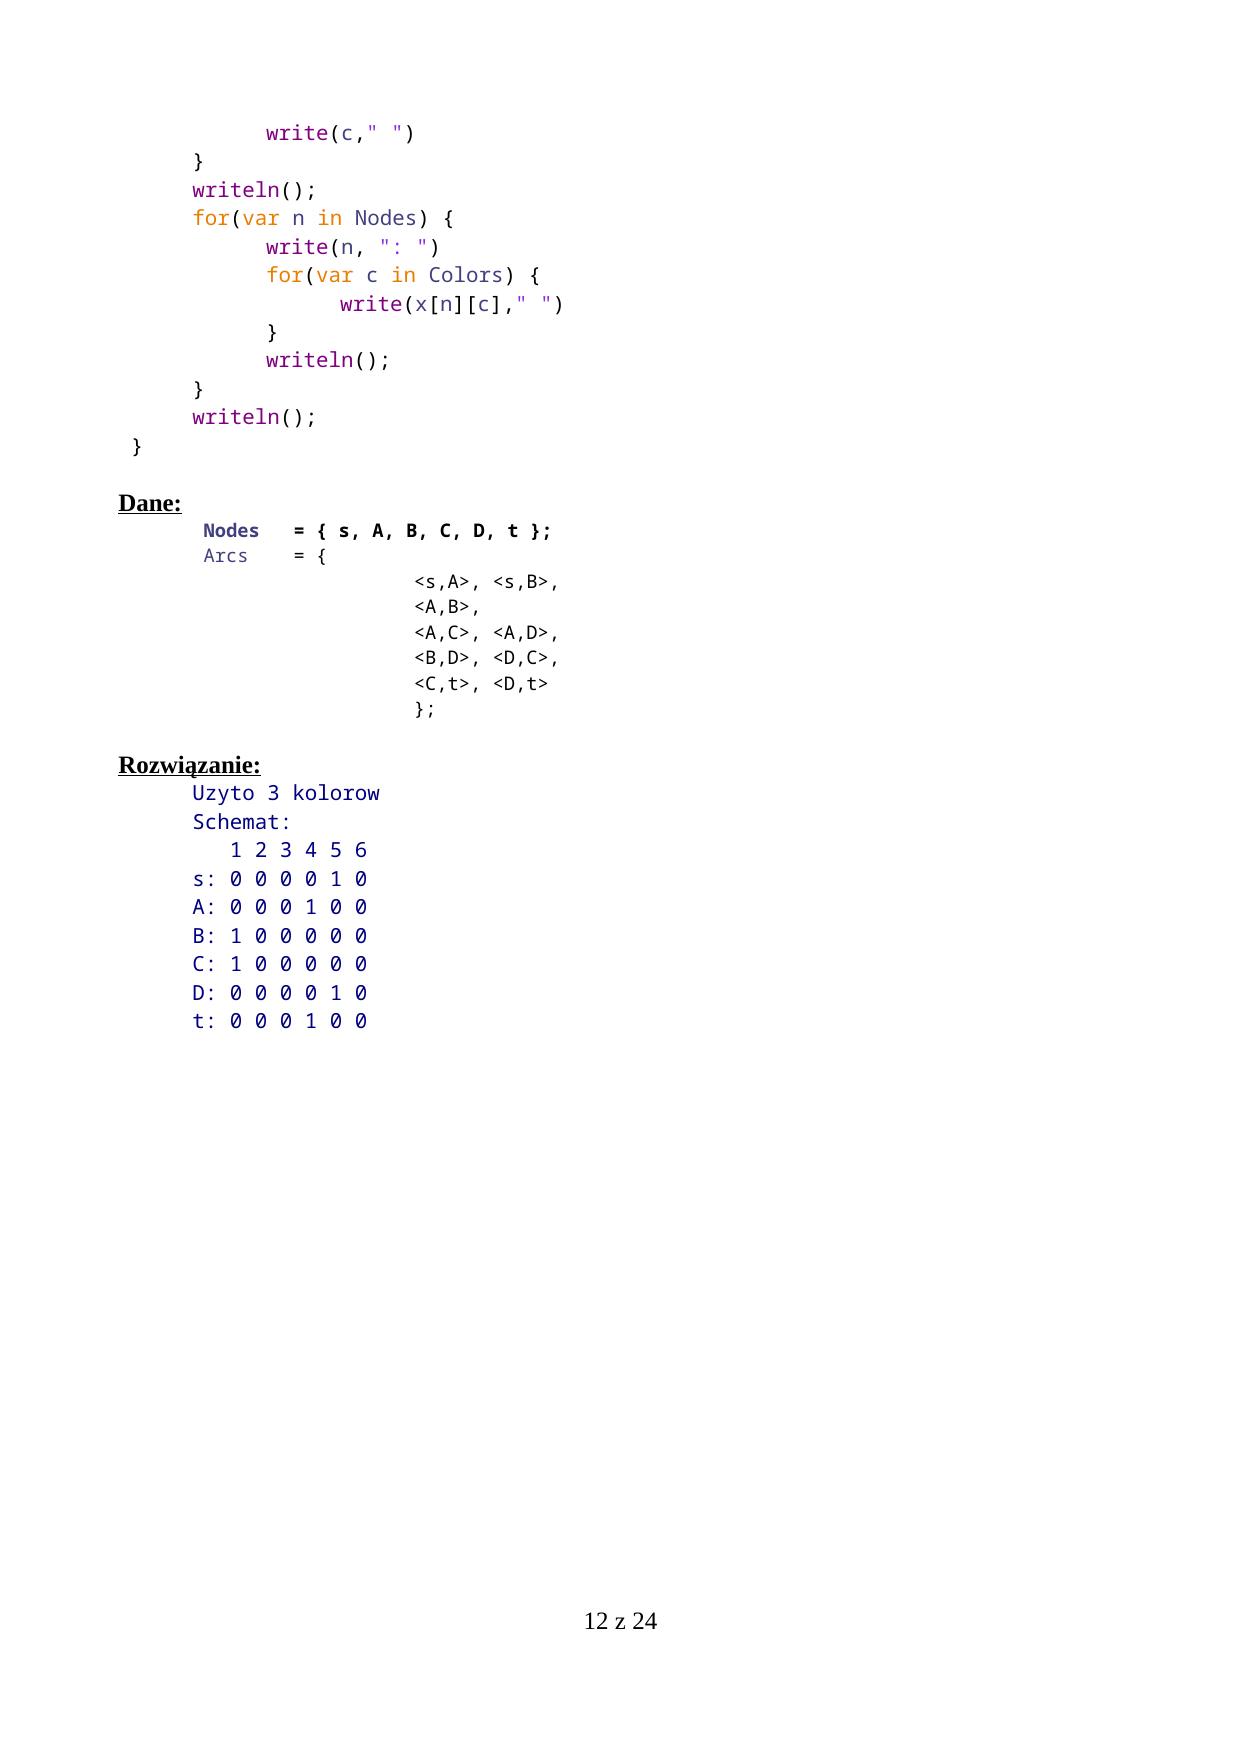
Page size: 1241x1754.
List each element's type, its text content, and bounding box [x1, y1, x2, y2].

text write(n, ": ") [118, 232, 1122, 260]
text }; [192, 696, 1122, 721]
text for(var n in Nodes) { [118, 203, 1122, 232]
text Nodes = { s, A, B, C, D, t }; [192, 517, 1122, 542]
text t: 0 0 0 1 0 0 [192, 1006, 1122, 1034]
text writeln(); [118, 175, 1122, 203]
text A: 0 0 0 1 0 0 [192, 892, 1122, 921]
text C: 1 0 0 0 0 0 [192, 949, 1122, 978]
text for(var c in Colors) { [118, 260, 1122, 289]
text writeln(); [118, 402, 1122, 431]
text 1 2 3 4 5 6 [192, 835, 1122, 864]
text Dane: [118, 488, 1122, 517]
text B: 1 0 0 0 0 0 [192, 921, 1122, 949]
text <s,A>, <s,B>, [192, 568, 1122, 593]
text writeln(); [118, 346, 1122, 374]
text } [118, 317, 1122, 346]
text <B,D>, <D,C>, [192, 644, 1122, 670]
text Rozwiązanie: [118, 750, 1122, 778]
text s: 0 0 0 0 1 0 [192, 864, 1122, 892]
text write(x[n][c]," ") [118, 289, 1122, 317]
text D: 0 0 0 0 1 0 [192, 978, 1122, 1006]
text } [118, 147, 1122, 175]
text write(c," ") [118, 118, 1122, 147]
text <C,t>, <D,t> [192, 670, 1122, 696]
text <A,C>, <A,D>, [192, 619, 1122, 644]
text Arcs = { [192, 542, 1122, 568]
text <A,B>, [192, 593, 1122, 619]
text } [118, 431, 1122, 459]
text } [118, 374, 1122, 402]
text Schemat: [192, 807, 1122, 835]
text Uzyto 3 kolorow [192, 778, 1122, 807]
